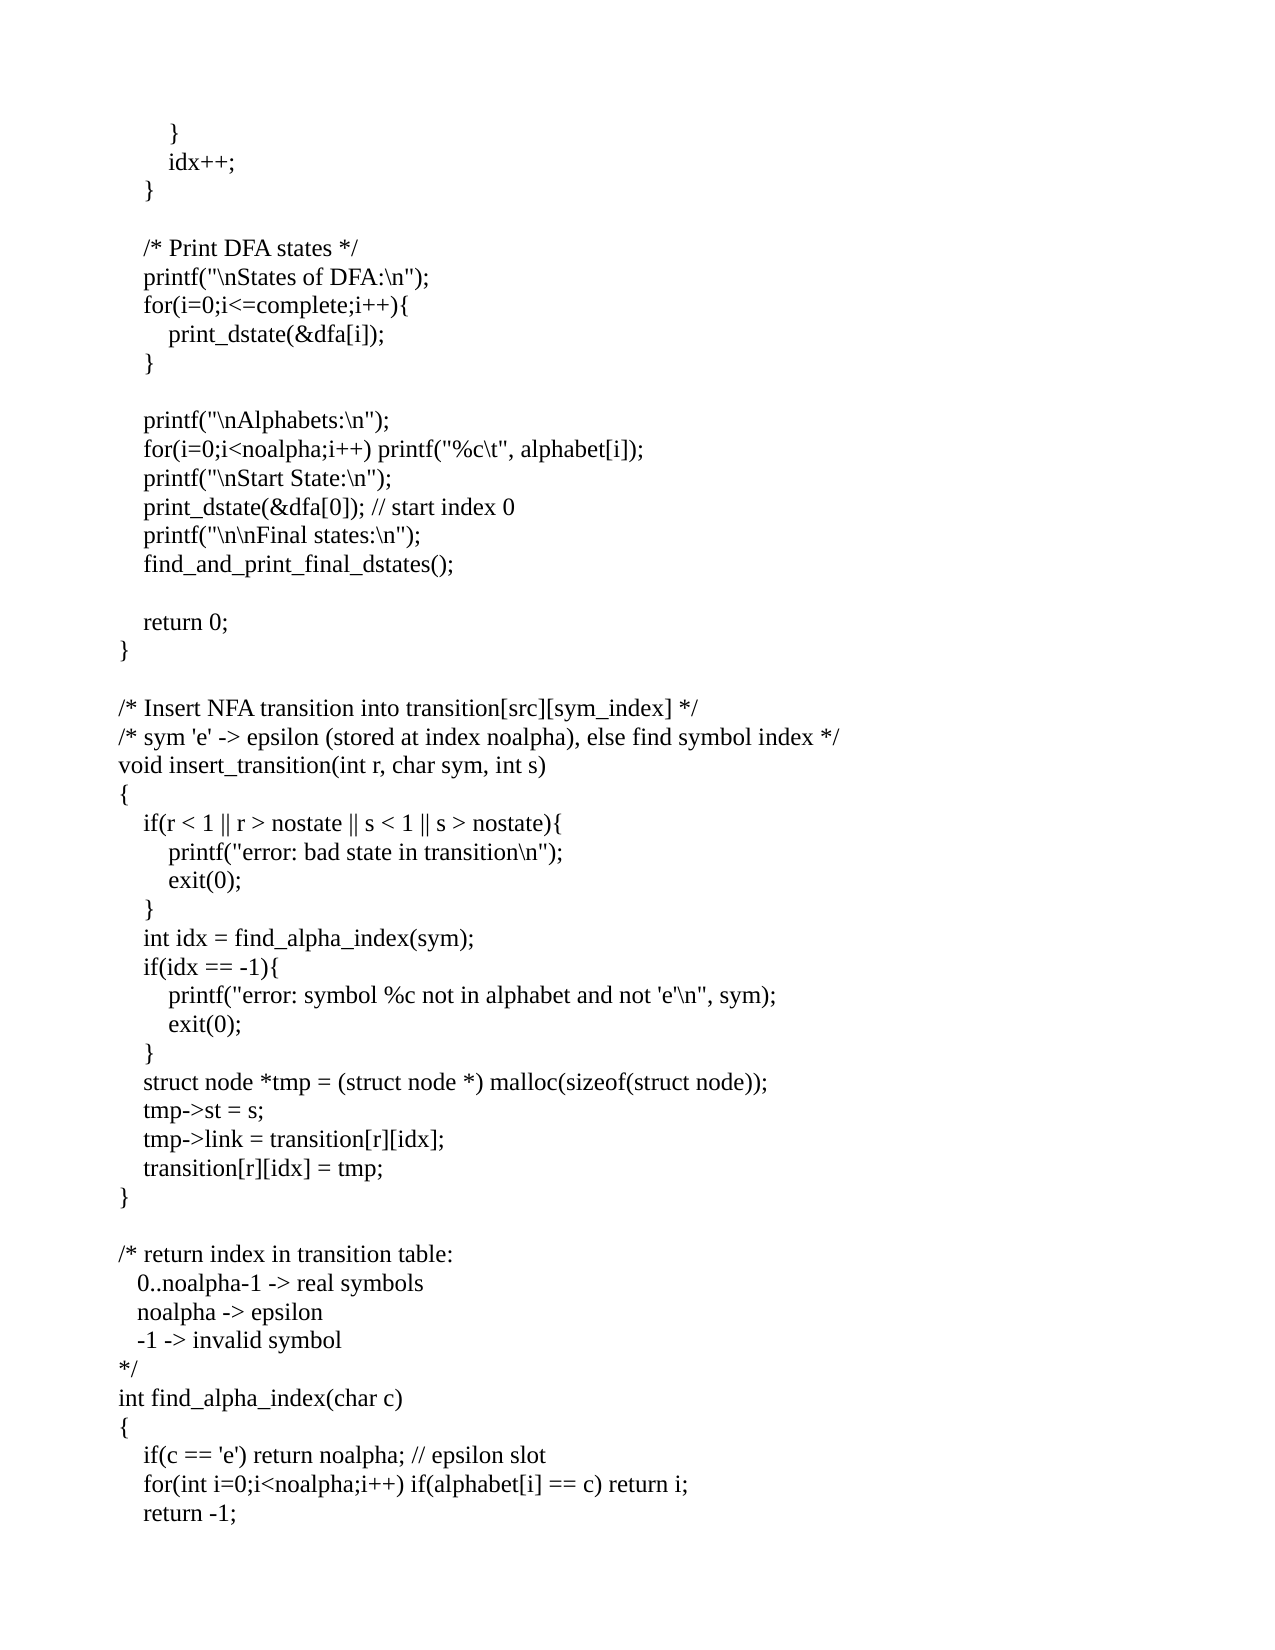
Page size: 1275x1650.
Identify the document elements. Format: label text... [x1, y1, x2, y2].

text printf("\n\nFinal states:\n"); [118, 521, 1157, 549]
text find_and_print_final_dstates(); [118, 549, 1157, 578]
text if(r < 1 || r > nostate || s < 1 || s > nostate){ [118, 808, 1157, 837]
text for(int i=0;i<noalpha;i++) if(alphabet[i] == c) return i; [118, 1469, 1157, 1498]
text if(idx == -1){ [118, 952, 1157, 981]
text int idx = find_alpha_index(sym); [118, 923, 1157, 952]
text /* Insert NFA transition into transition[src][sym_index] */ [118, 693, 1157, 722]
text return 0; [118, 607, 1157, 636]
text } [118, 1182, 1157, 1211]
text -1 -> invalid symbol [118, 1326, 1157, 1354]
text exit(0); [118, 866, 1157, 894]
text print_dstate(&dfa[0]); // start index 0 [118, 492, 1157, 521]
text tmp->st = s; [118, 1096, 1157, 1124]
text { [118, 779, 1157, 808]
text printf("error: symbol %c not in alphabet and not 'e'\n", sym); [118, 981, 1157, 1009]
text printf("\nStart State:\n"); [118, 463, 1157, 492]
text tmp->link = transition[r][idx]; [118, 1124, 1157, 1153]
text exit(0); [118, 1009, 1157, 1038]
text printf("error: bad state in transition\n"); [118, 837, 1157, 866]
text printf("\nAlphabets:\n"); [118, 406, 1157, 434]
text print_dstate(&dfa[i]); [118, 319, 1157, 348]
text 0..noalpha-1 -> real symbols [118, 1268, 1157, 1297]
text } [118, 1038, 1157, 1067]
text /* Print DFA states */ [118, 233, 1157, 262]
text /* return index in transition table: [118, 1239, 1157, 1268]
text { [118, 1412, 1157, 1441]
text if(c == 'e') return noalpha; // epsilon slot [118, 1441, 1157, 1469]
text struct node *tmp = (struct node *) malloc(sizeof(struct node)); [118, 1067, 1157, 1096]
text int find_alpha_index(char c) [118, 1383, 1157, 1412]
text } [118, 636, 1157, 664]
text noalpha -> epsilon [118, 1297, 1157, 1326]
text for(i=0;i<=complete;i++){ [118, 291, 1157, 319]
text } [118, 894, 1157, 923]
text } [118, 118, 1157, 147]
text for(i=0;i<noalpha;i++) printf("%c\t", alphabet[i]); [118, 434, 1157, 463]
text /* sym 'e' -> epsilon (stored at index noalpha), else find symbol index */ [118, 722, 1157, 751]
text return -1; [118, 1498, 1157, 1527]
text */ [118, 1354, 1157, 1383]
text } [118, 176, 1157, 204]
text idx++; [118, 147, 1157, 176]
text printf("\nStates of DFA:\n"); [118, 262, 1157, 291]
text void insert_transition(int r, char sym, int s) [118, 751, 1157, 779]
text } [118, 348, 1157, 377]
text transition[r][idx] = tmp; [118, 1153, 1157, 1182]
